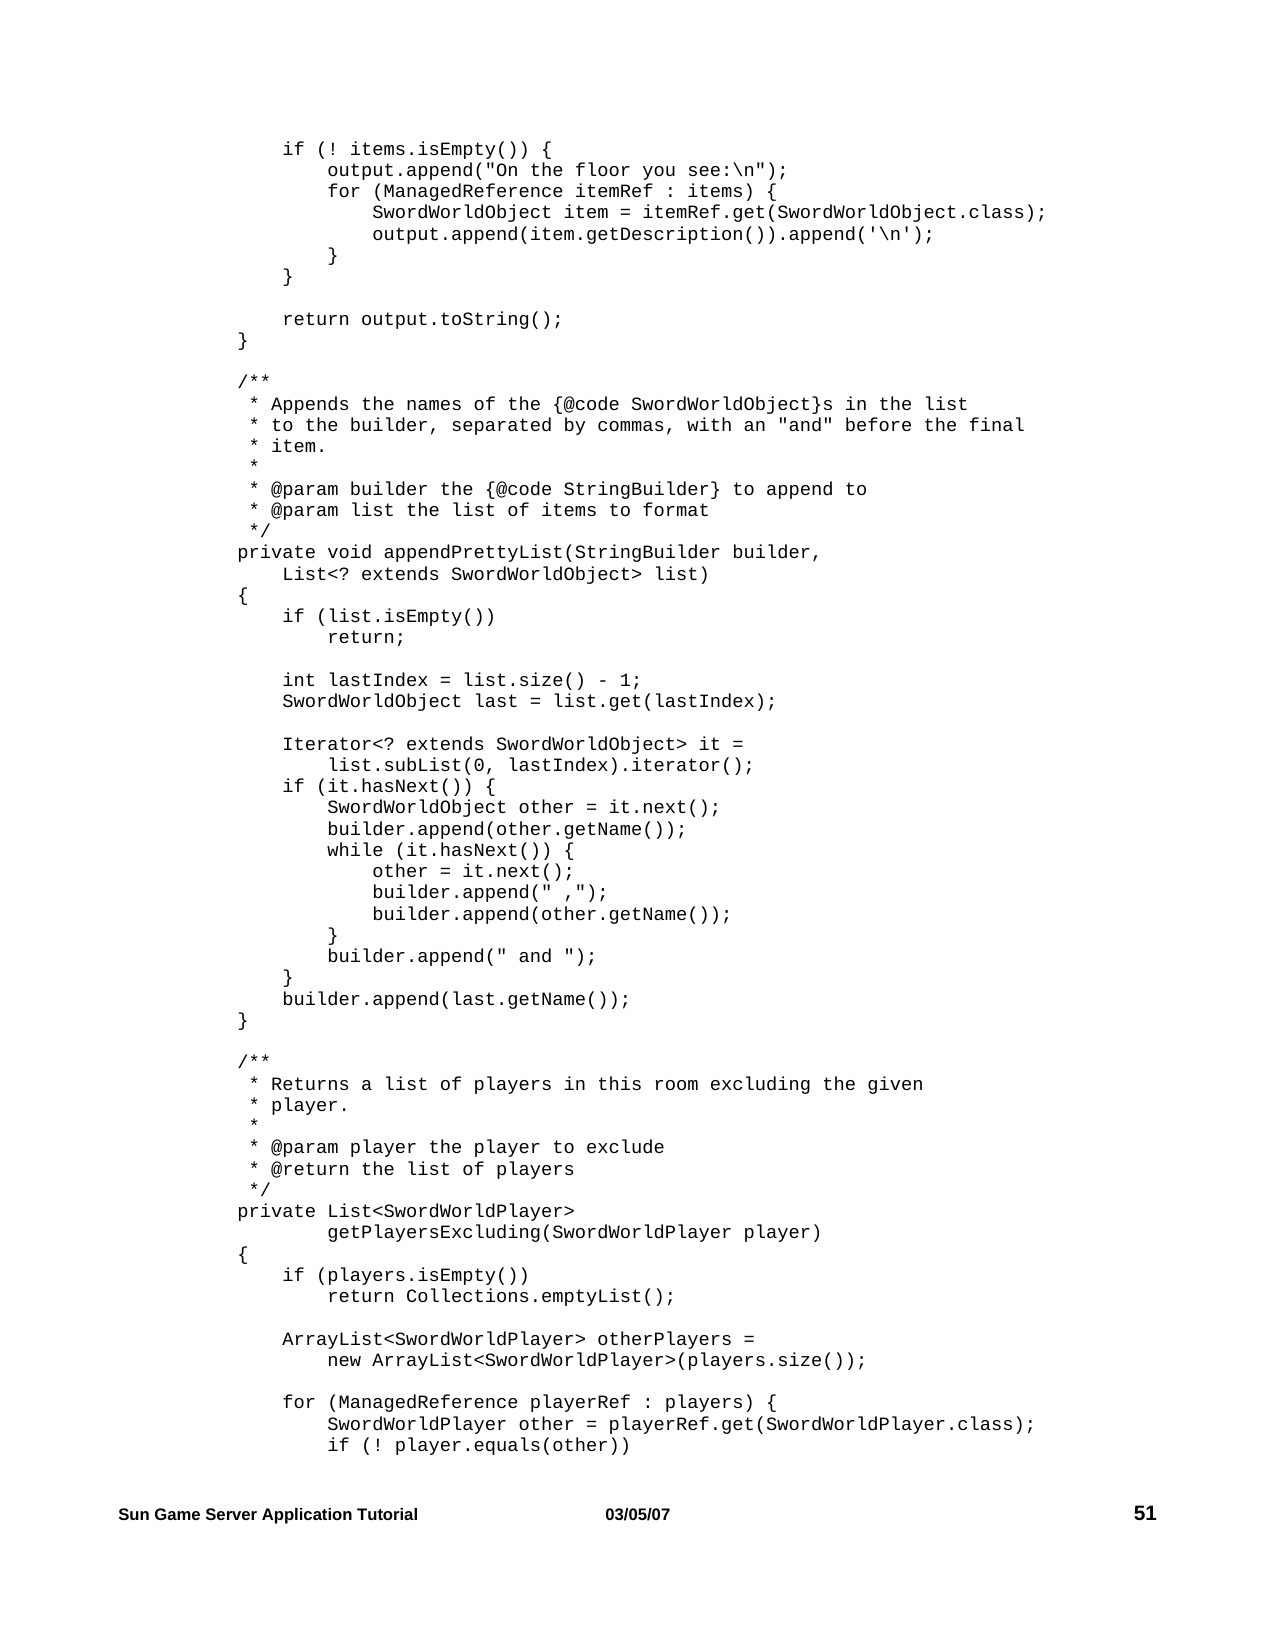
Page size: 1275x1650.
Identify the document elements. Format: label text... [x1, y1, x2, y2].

text if (! items.isEmpty()) { output.append("On the floor you see:\n"); for (ManagedReference itemRef : items) { SwordWorldObject item = itemRef.get(SwordWorldObject.class); output.append(item.getDescription()).append('\n'); } } return output.toString(); } /** * Appends the names of the {@code SwordWorldObject}s in the list * to the builder, separated by commas, with an "and" before the final * item. * * @param builder the {@code StringBuilder} to append to * @param list the list of items to format */ private void appendPrettyList(StringBuilder builder, List<? extends SwordWorldObject> list) { if (list.isEmpty()) return; int lastIndex = list.size() - 1; SwordWorldObject last = list.get(lastIndex); Iterator<? extends SwordWorldObject> it = list.subList(0, lastIndex).iterator(); if (it.hasNext()) { SwordWorldObject other = it.next(); builder.append(other.getName()); while (it.hasNext()) { other = it.next(); builder.append(" ,"); builder.append(other.getName()); } builder.append(" and "); } builder.append(last.getName()); } /** * Returns a list of players in this room excluding the given * player. * * @param player the player to exclude * @return the list of players */ private List<SwordWorldPlayer> getPlayersExcluding(SwordWorldPlayer player) { if (players.isEmpty()) return Collections.emptyList(); ArrayList<SwordWorldPlayer> otherPlayers = new ArrayList<SwordWorldPlayer>(players.size()); for (ManagedReference playerRef : players) { SwordWorldPlayer other = playerRef.get(SwordWorldPlayer.class); if (! player.equals(other)) [192, 118, 1098, 1457]
